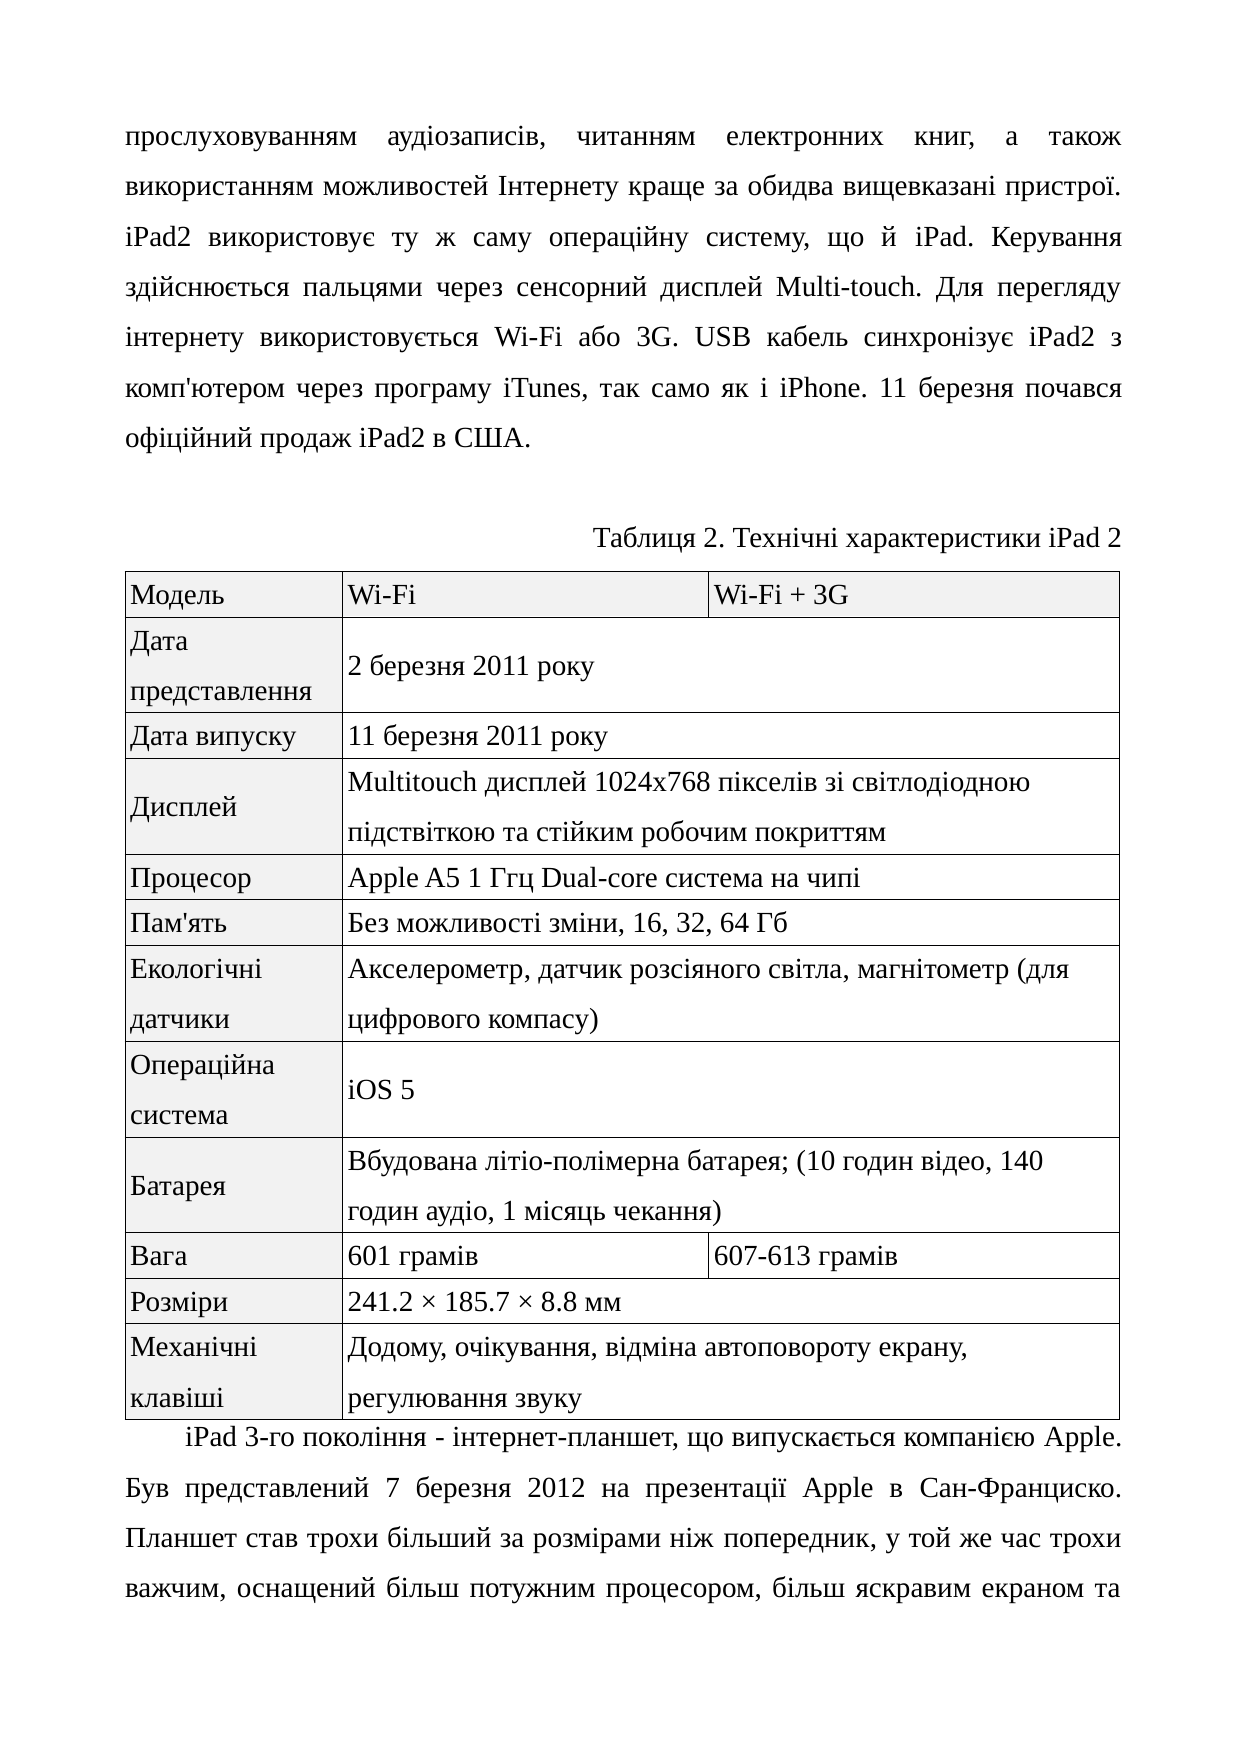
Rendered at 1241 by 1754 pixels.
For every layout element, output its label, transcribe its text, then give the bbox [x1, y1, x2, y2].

text прослуховуванням аудіозаписів, читанням електронних книг, а також використанням можливостей Інтернету краще за обидва вищевказані пристрої. iPad2 використовує ту ж саму операційну систему, що й iPad. Керування здійснюється пальцями через сенсорний дисплей Multi-touch. Для перегляду інтернету використовується Wi-Fi або 3G. USB кабель синхронізує iPad2 з комп'ютером через програму iTunes, так само як і iPhone. 11 березня почався офіційний продаж iPad2 в США. [125, 118, 1122, 453]
table_cell 2 березня 2011 року [343, 618, 1119, 712]
table_cell Вага [126, 1233, 342, 1278]
table_cell Механічні клавіші [126, 1324, 342, 1419]
table_cell Apple A5 1 Ггц Dual-core система на чипі [343, 855, 1119, 899]
table_cell Акселерометр, датчик розсіяного світла, магнітометр (для цифрового компасу) [343, 946, 1119, 1041]
table_cell 601 грамів [343, 1233, 708, 1278]
table_cell Пам'ять [126, 900, 342, 945]
text Таблиця 2. Технічні характеристики iPad 2 [125, 521, 1122, 554]
table_header Wi-Fi [343, 572, 708, 616]
table_cell 607-613 грамів [709, 1233, 1119, 1278]
table_cell Без можливості зміни, 16, 32, 64 Гб [343, 900, 1119, 945]
table_header Wi-Fi + 3G [709, 572, 1119, 616]
table_cell Батарея [126, 1138, 342, 1232]
table_cell Додому, очікування, відміна автоповороту екрану, регулювання звуку [343, 1324, 1119, 1419]
table_cell 241.2 × 185.7 × 8.8 мм [343, 1279, 1119, 1323]
table_cell Розміри [126, 1279, 342, 1323]
text iPad 3-го покоління - інтернет-планшет, що випускається компанією Apple. Був представлений 7 березня 2012 на презентації Apple в Сан-Франциско. Планшет став трохи більший за розмірами ніж попередник, у той же час трохи важчим, оснащений більш потужним процесором, більш яскравим екраном та [125, 1419, 1122, 1604]
table_cell Операційна система [126, 1042, 342, 1136]
table_cell Дисплей [126, 759, 342, 854]
table_cell Процесор [126, 855, 342, 899]
table_cell iOS 5 [343, 1042, 1119, 1136]
table_cell Вбудована літіо-полімерна батарея; (10 годин відео, 140 годин аудіо, 1 місяць чекання) [343, 1138, 1119, 1232]
table_cell Дата випуску [126, 713, 342, 758]
table_cell Дата представлення [126, 618, 342, 712]
table_header Модель [126, 572, 342, 616]
table_cell Multitouch дисплей 1024x768 пікселів зі світлодіодною підствіткою та стійким робочим покриттям [343, 759, 1119, 854]
table_cell Екологічні датчики [126, 946, 342, 1041]
table_cell 11 березня 2011 року [343, 713, 1119, 758]
